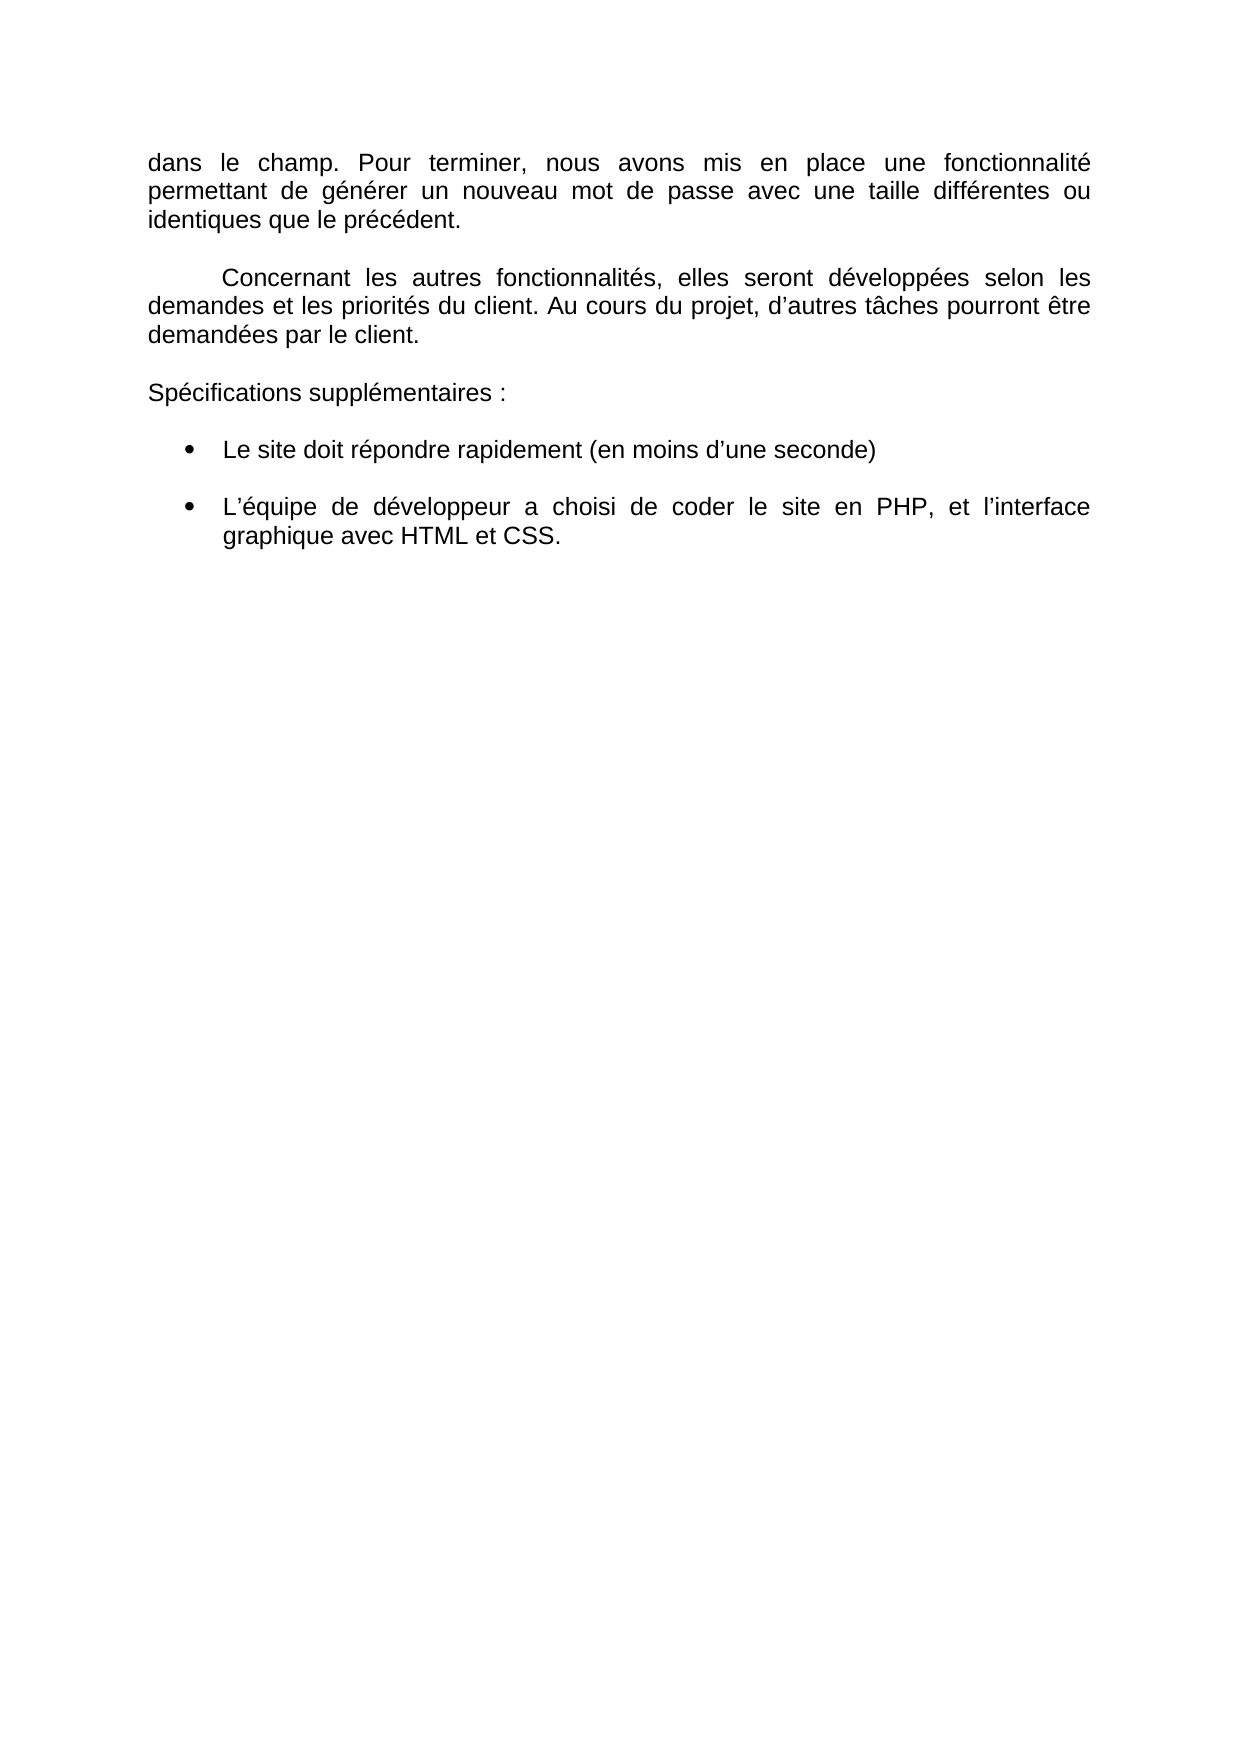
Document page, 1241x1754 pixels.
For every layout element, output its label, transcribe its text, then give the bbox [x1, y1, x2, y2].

list Le site doit répondre rapidement (en moins d’une seconde) [185, 435, 1093, 464]
list L’équipe de développeur a choisi de coder le site en PHP, et l’interface graphique avec HTML et CSS. [185, 492, 1093, 550]
list dans le champ. Pour terminer, nous avons mis en place une fonctionnalité permettant de générer un nouveau mot de passe avec une taille différentes ou identiques que le précédent. [148, 148, 1093, 234]
list Concernant les autres fonctionnalités, elles seront développées selon les demandes et les priorités du client. Au cours du projet, d’autres tâches pourront être demandées par le client. [148, 263, 1093, 349]
list Spécifications supplémentaires : [148, 378, 1093, 406]
